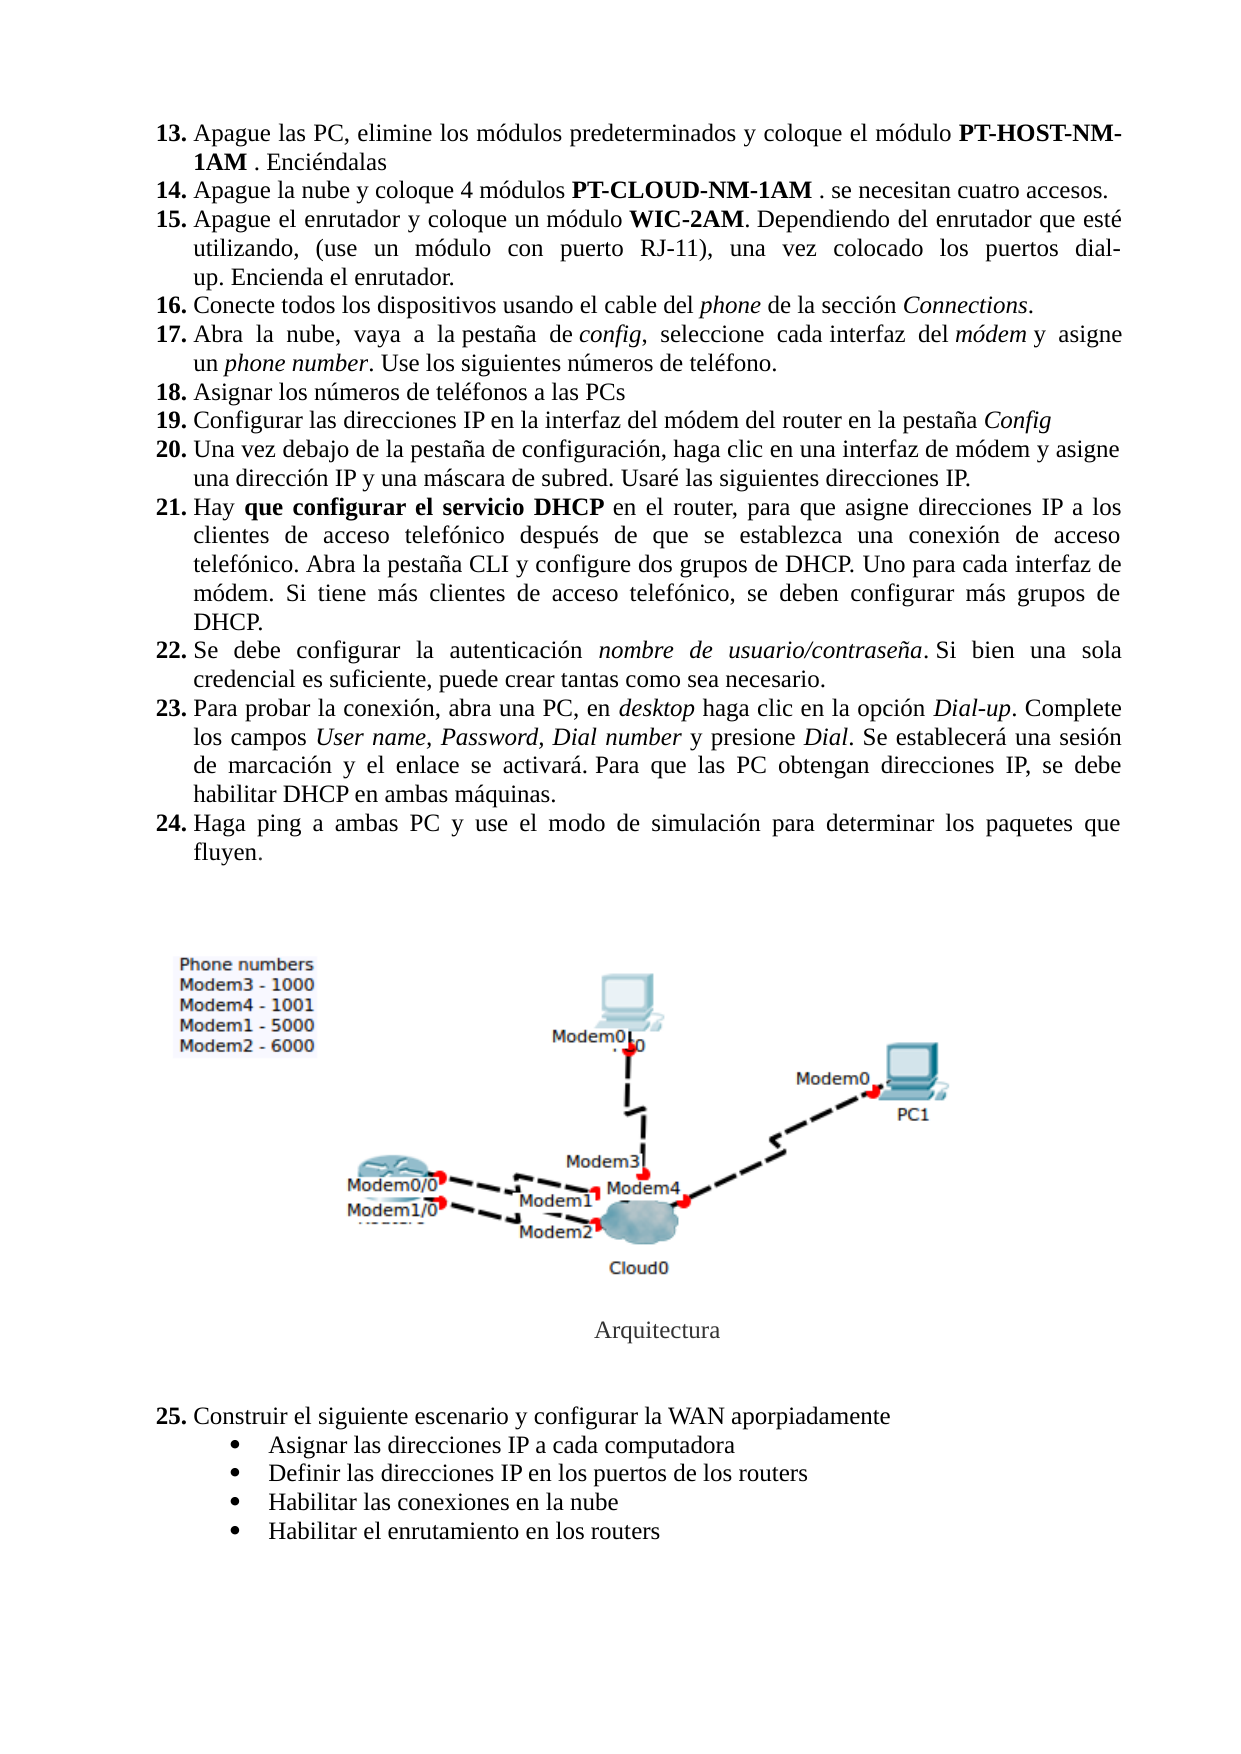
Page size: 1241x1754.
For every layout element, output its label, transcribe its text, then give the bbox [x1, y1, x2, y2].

list Habilitar las conexiones en la nube [231, 1487, 1122, 1516]
list Configurar las direcciones IP en la interfaz del módem del router en la pestaña Config [156, 406, 1122, 434]
list Conecte todos los dispositivos usando el cable del phone de la sección Connections. [156, 291, 1122, 319]
list Abra la nube, vaya a la pestaña de config, seleccione cada interfaz del módem y asigne un phone number. Use los siguientes números de teléfono. [156, 319, 1122, 377]
list Haga ping a ambas PC y use el modo de simulación para determinar los paquetes que fluyen. [156, 808, 1122, 866]
list Asignar los números de teléfonos a las PCs [156, 377, 1122, 406]
picture [164, 894, 1076, 1315]
list Definir las direcciones IP en los puertos de los routers [231, 1458, 1122, 1487]
list Asignar las direcciones IP a cada computadora [231, 1430, 1122, 1458]
list Apague el enrutador y coloque un módulo WIC-2AM. Dependiendo del enrutador que esté utilizando, (use un módulo con puerto RJ-11), una vez colocado los puertos dial-up. Encienda el enrutador. [156, 204, 1122, 291]
list Construir el siguiente escenario y configurar la WAN aporpiadamente [156, 1401, 1122, 1430]
list Hay que configurar el servicio DHCP en el router, para que asigne direcciones IP a los clientes de acceso telefónico después de que se establezca una conexión de acceso telefónico. Abra la pestaña CLI y configure dos grupos de DHCP. Uno para cada interfaz de módem. Si tiene más clientes de acceso telefónico, se deben configurar más grupos de DHCP. [156, 492, 1122, 636]
text Arquitectura [118, 894, 1122, 1343]
list Para probar la conexión, abra una PC, en desktop haga clic en la opción Dial-up. Complete los campos User name, Password, Dial number y presione Dial. Se establecerá una sesión de marcación y el enlace se activará. Para que las PC obtengan direcciones IP, se debe habilitar DHCP en ambas máquinas. [156, 693, 1122, 808]
list Se debe configurar la autenticación nombre de usuario/contraseña. Si bien una sola credencial es suficiente, puede crear tantas como sea necesario. [156, 636, 1122, 693]
list Habilitar el enrutamiento en los routers [231, 1516, 1122, 1545]
list Una vez debajo de la pestaña de configuración, haga clic en una interfaz de módem y asigne una dirección IP y una máscara de subred. Usaré las siguientes direcciones IP. [156, 434, 1122, 492]
list Apague la nube y coloque 4 módulos PT-CLOUD-NM-1AM . se necesitan cuatro accesos. [156, 176, 1122, 204]
list Apague las PC, elimine los módulos predeterminados y coloque el módulo PT-HOST-NM-1AM . Enciéndalas [156, 118, 1122, 176]
